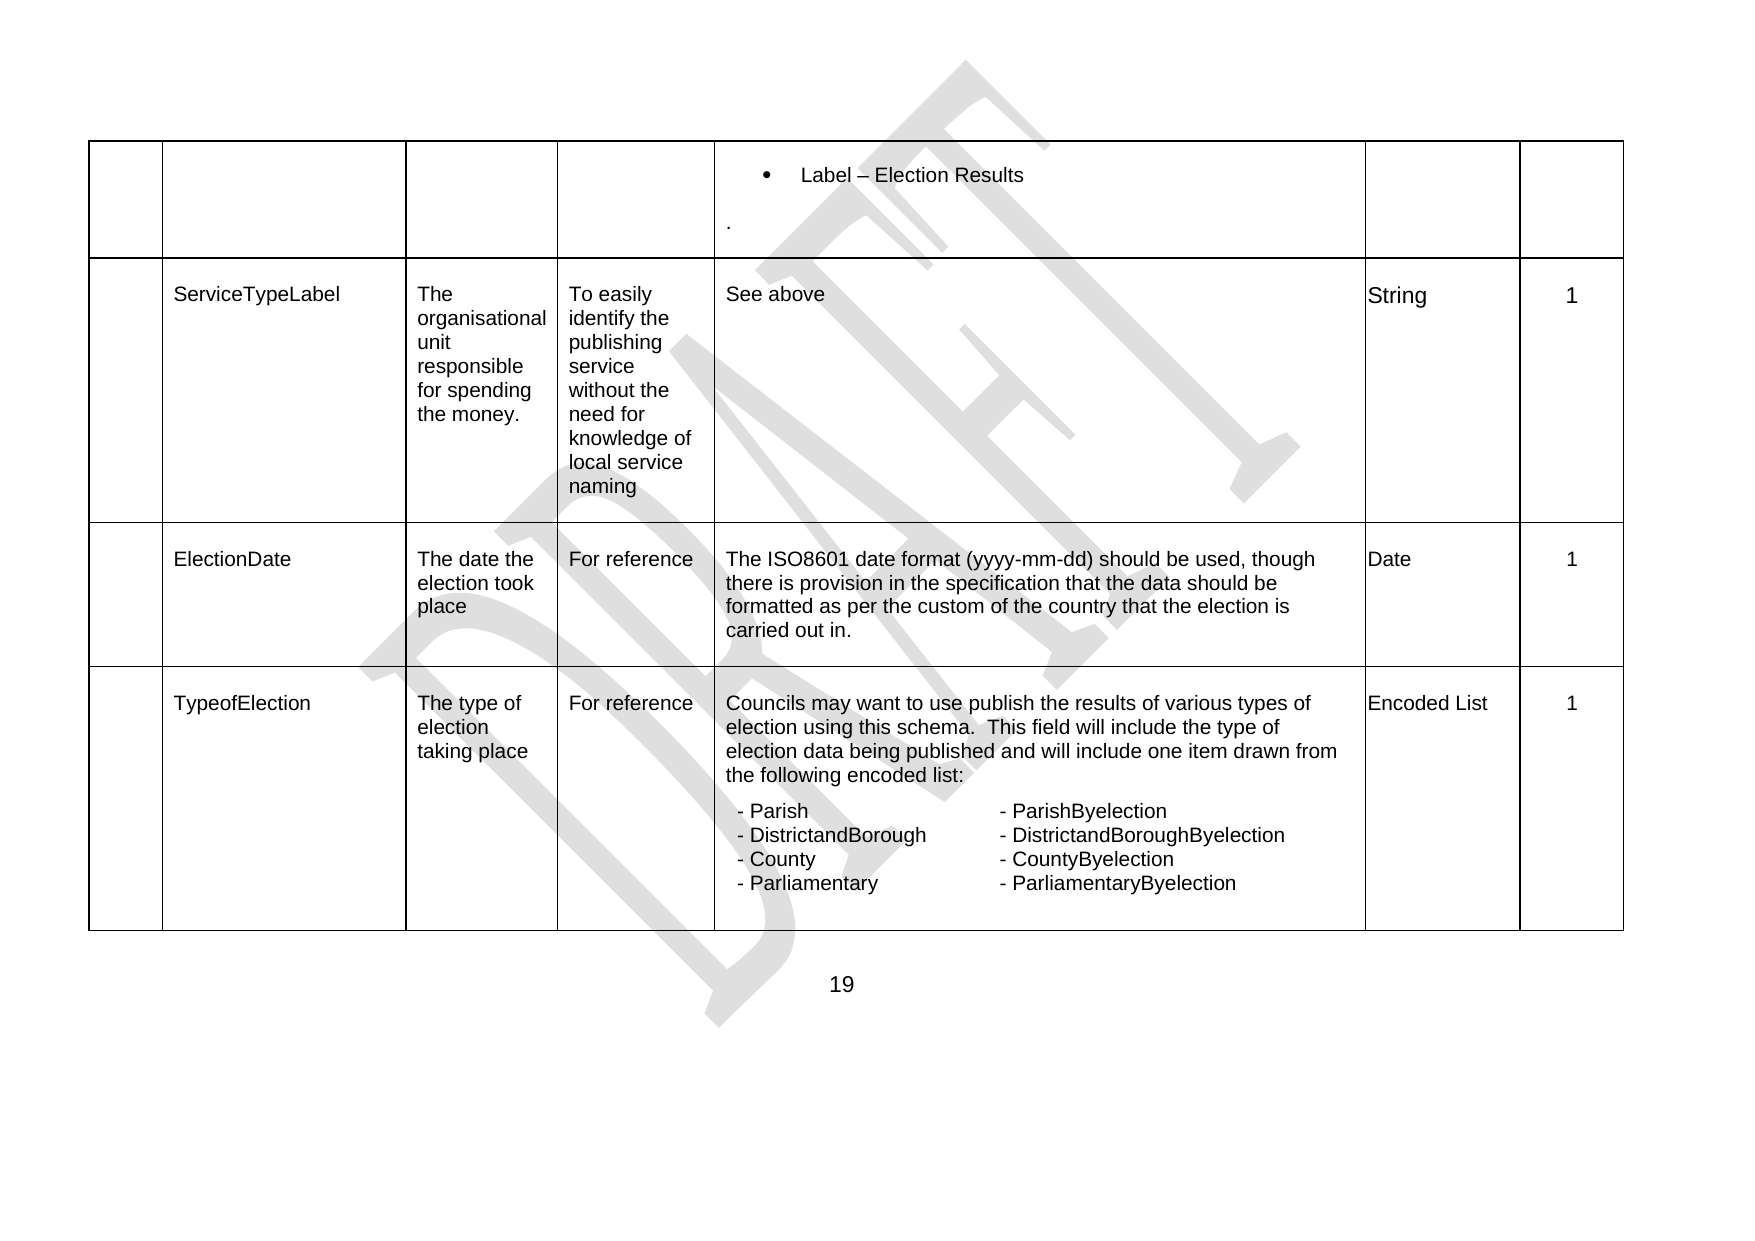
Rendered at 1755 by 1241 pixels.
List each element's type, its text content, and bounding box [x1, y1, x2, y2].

table_header [830, 799, 988, 823]
table_cell [417, 629, 551, 666]
table_cell See above [717, 391, 884, 521]
table_cell Councils may want to use publish the results of various types of election using this schema. This field will include the type of election data being published and will include one item drawn from the following encoded list: [715, 826, 765, 930]
table_cell ElectionDate [163, 523, 405, 666]
table_cell The ISO8601 date format (yyyy-mm-dd) should be used, though there is provision in the specification that the data should be formatted as per the custom of the country that the election is carried out in. [715, 523, 914, 666]
table_cell The Local Government Service List (LGSL), which is published in the standards section of LG Inform Plus, provides a standard way of referring to each service when communicating within and between organisations. It uses unique numeric identifiers for each service, irrespective of the language and naming conventions that are used by different by different people and organisations to identify or describe services. The list includes a URI and a label. In this case the specific service and URI that would be referred to is: URI – http://id.esd.org.uk/service/721 Label – Election Results . [958, 142, 1365, 257]
table_cell The Local Government Service List (LGSL), which is published in the standards section of LG Inform Plus, provides a standard way of referring to each service when communicating within and between organisations. It uses unique numeric identifiers for each service, irrespective of the language and naming conventions that are used by different by different people and organisations to identify or describe services. The list includes a URI and a label. In this case the specific service and URI that would be referred to is: URI – http://id.esd.org.uk/service/721 Label – Election Results . [715, 142, 1035, 257]
table_cell - CountyByelection [988, 847, 1365, 871]
table_cell See above [715, 259, 1036, 521]
table_cell To easily identify the publishing service without the need for knowledge of local service naming [558, 259, 714, 521]
table_cell [163, 142, 405, 257]
table_cell The ISO8601 date format (yyyy-mm-dd) should be used, though there is provision in the specification that the data should be formatted as per the custom of the country that the election is carried out in. [891, 561, 1051, 666]
table_cell The organisational unit responsible for spending the money. [407, 259, 557, 521]
table_cell 1 [1521, 259, 1623, 521]
table_cell For reference [558, 671, 714, 930]
table_cell - DistrictandBorough [749, 823, 839, 847]
table_cell [90, 667, 162, 930]
table_cell To easily identify the publishing service without the need for knowledge of local service naming [558, 142, 714, 257]
table_header - ParishByelection [988, 799, 1365, 823]
table_cell Standard service classification [407, 142, 557, 257]
table_cell - DistrictandBorough [854, 823, 988, 847]
table_cell - County [726, 847, 747, 871]
table_cell The ISO8601 date format (yyyy-mm-dd) should be used, though there is provision in the specification that the data should be formatted as per the custom of the country that the election is carried out in. [933, 523, 1365, 666]
table_cell For reference [601, 667, 714, 780]
table_cell ServiceTypeLabel [163, 259, 405, 521]
table_cell - DistrictandBoroughByelection [988, 823, 1365, 847]
table_cell The date the election took place [407, 523, 557, 633]
table_cell TypeofElection [163, 667, 405, 930]
table_cell [90, 523, 162, 666]
table_cell Councils may want to use publish the results of various types of election using this schema. This field will include the type of election data being published and will include one item drawn from the following encoded list: [731, 680, 938, 799]
table_header - Parish [730, 799, 815, 823]
table_cell 1 [1521, 667, 1623, 930]
table_cell See above [814, 259, 1365, 521]
table_cell String [1366, 259, 1519, 521]
table_cell - County [765, 847, 848, 871]
table_cell For reference [558, 523, 714, 666]
table_cell - Parliamentary [726, 871, 765, 919]
table_cell Councils may want to use publish the results of various types of election using this schema. This field will include the type of election data being published and will include one item drawn from the following encoded list: [795, 919, 1365, 930]
table_cell 1 [1521, 523, 1623, 666]
table_cell - Parliamentary [779, 871, 988, 919]
table_cell [1366, 142, 1519, 257]
table_cell For reference [558, 837, 651, 930]
table_cell [90, 142, 162, 257]
table_cell - ParliamentaryByelection [988, 871, 1365, 919]
table_cell The type of election taking place [427, 667, 557, 798]
table_cell - County [877, 847, 988, 871]
table_cell Encoded List [1366, 667, 1519, 930]
table_cell The type of election taking place [407, 686, 557, 930]
table_cell Councils may want to use publish the results of various types of election using this schema. This field will include the type of election data being published and will include one item drawn from the following encoded list: [715, 722, 791, 799]
table_cell The ISO8601 date format (yyyy-mm-dd) should be used, though there is provision in the specification that the data should be formatted as per the custom of the country that the election is carried out in. [821, 523, 907, 579]
table_cell [90, 259, 162, 521]
table_cell Councils may want to use publish the results of various types of election using this schema. This field will include the type of election data being published and will include one item drawn from the following encoded list: [786, 667, 1365, 799]
table_cell Date [1366, 523, 1519, 666]
table_cell [1521, 142, 1623, 257]
table_cell See above [715, 412, 800, 521]
